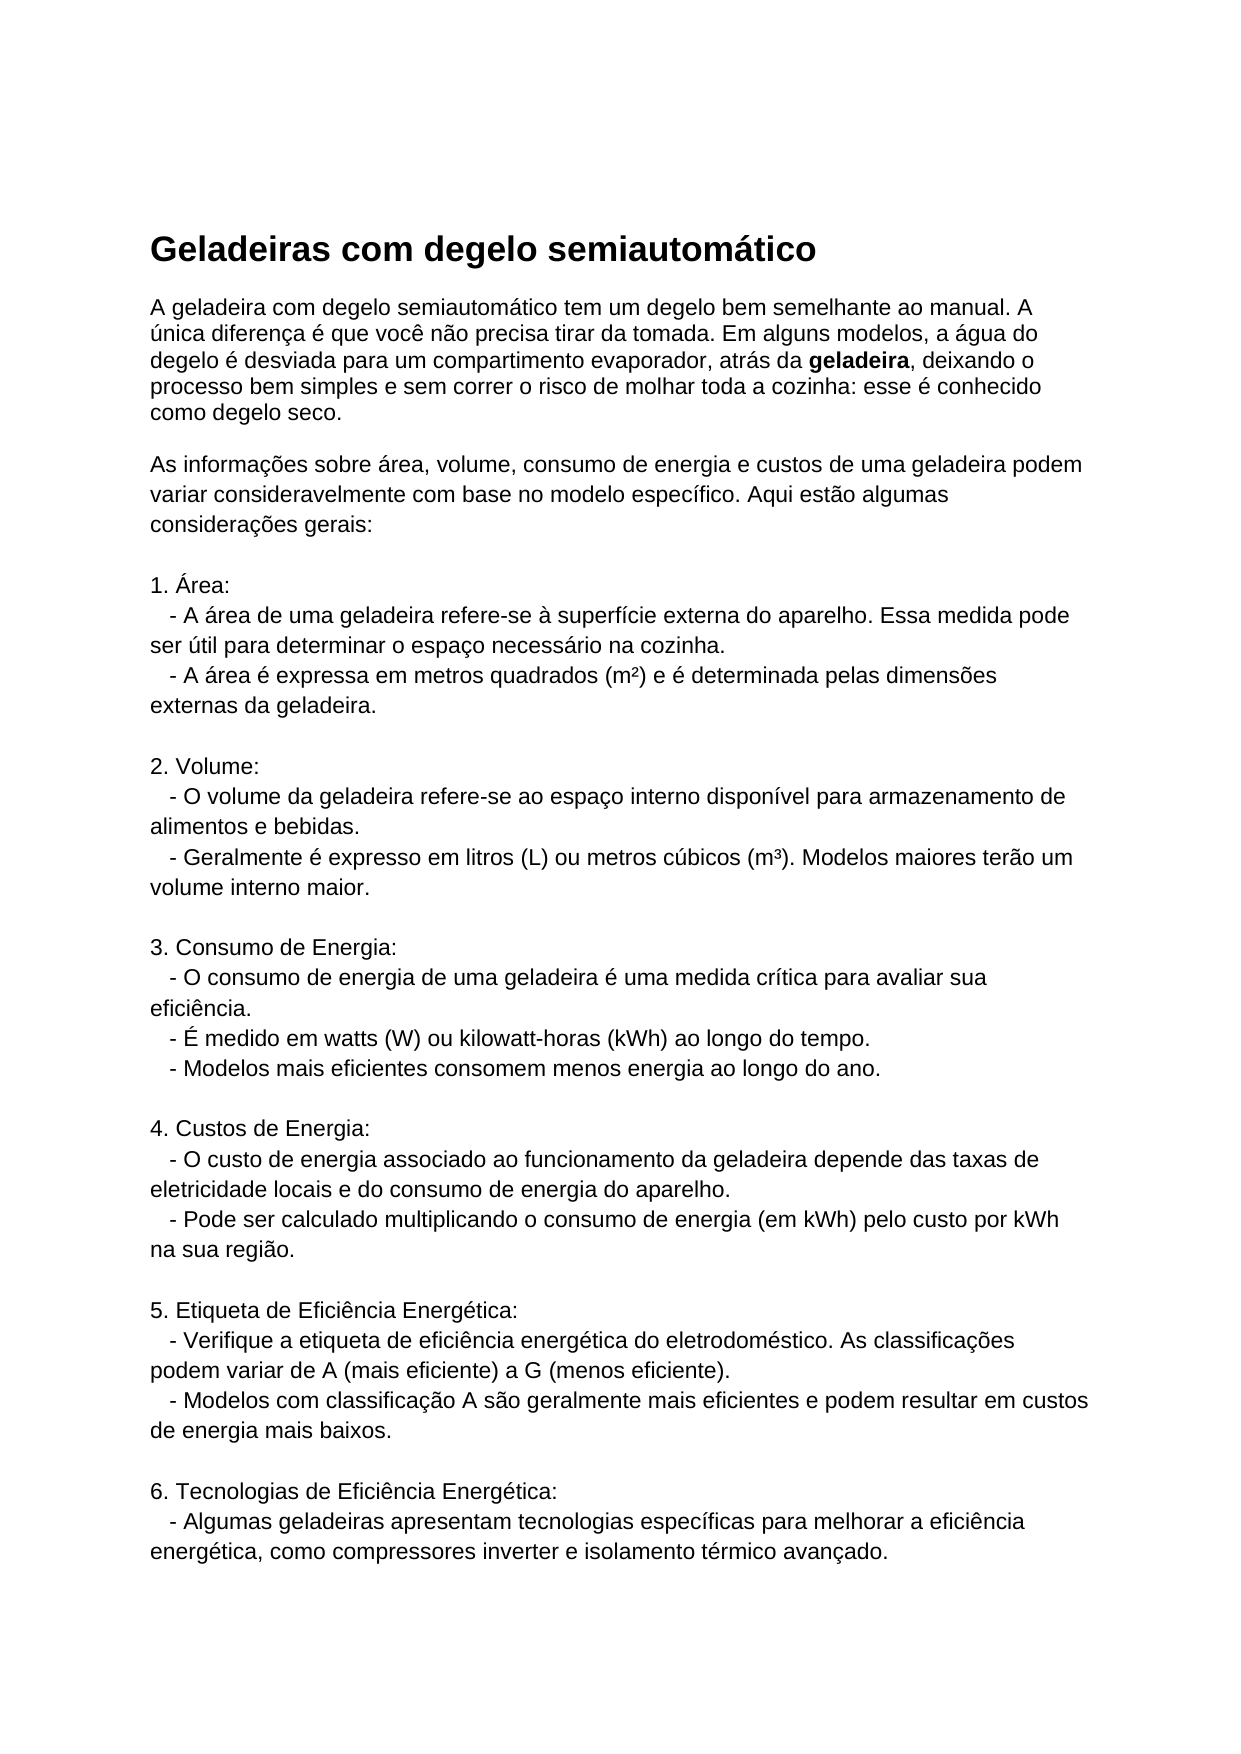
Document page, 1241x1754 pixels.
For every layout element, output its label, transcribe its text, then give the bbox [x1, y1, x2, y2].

text - É medido em watts (W) ou kilowatt-horas (kWh) ao longo do tempo. [150, 1025, 1090, 1051]
subtitle Geladeiras com degelo semiautomático [150, 228, 1090, 269]
text - Modelos com classificação A são geralmente mais eficientes e podem resultar em custos de energia mais baixos. [150, 1387, 1090, 1444]
text - Algumas geladeiras apresentam tecnologias específicas para melhorar a eficiência energética, como compressores inverter e isolamento térmico avançado. [150, 1508, 1090, 1564]
text 2. Volume: [150, 753, 1090, 779]
text 6. Tecnologias de Eficiência Energética: [150, 1478, 1090, 1504]
text As informações sobre área, volume, consumo de energia e custos de uma geladeira podem variar consideravelmente com base no modelo específico. Aqui estão algumas considerações gerais: [150, 451, 1090, 537]
text - Modelos mais eficientes consomem menos energia ao longo do ano. [150, 1055, 1090, 1081]
text - O custo de energia associado ao funcionamento da geladeira depende das taxas de eletricidade locais e do consumo de energia do aparelho. [150, 1146, 1090, 1202]
text 4. Custos de Energia: [150, 1115, 1090, 1142]
text - A área é expressa em metros quadrados (m²) e é determinada pelas dimensões externas da geladeira. [150, 662, 1090, 719]
text - O consumo de energia de uma geladeira é uma medida crítica para avaliar sua eficiência. [150, 964, 1090, 1021]
text - Pode ser calculado multiplicando o consumo de energia (em kWh) pelo custo por kWh na sua região. [150, 1206, 1090, 1262]
text - Verifique a etiqueta de eficiência energética do eletrodoméstico. As classificações podem variar de A (mais eficiente) a G (menos eficiente). [150, 1327, 1090, 1383]
text 3. Consumo de Energia: [150, 934, 1090, 960]
text - A área de uma geladeira refere-se à superfície externa do aparelho. Essa medida pode ser útil para determinar o espaço necessário na cozinha. [150, 602, 1090, 658]
text - Geralmente é expresso em litros (L) ou metros cúbicos (m³). Modelos maiores terão um volume interno maior. [150, 843, 1090, 900]
text 5. Etiqueta de Eficiência Energética: [150, 1297, 1090, 1323]
text - O volume da geladeira refere-se ao espaço interno disponível para armazenamento de alimentos e bebidas. [150, 783, 1090, 839]
text A geladeira com degelo semiautomático tem um degelo bem semelhante ao manual. A única diferença é que você não precisa tirar da tomada. Em alguns modelos, a água do degelo é desviada para um compartimento evaporador, atrás da geladeira, deixando o processo bem simples e sem correr o risco de molhar toda a cozinha: esse é conhecido como degelo seco. [150, 294, 1090, 426]
text 1. Área: [150, 572, 1090, 598]
